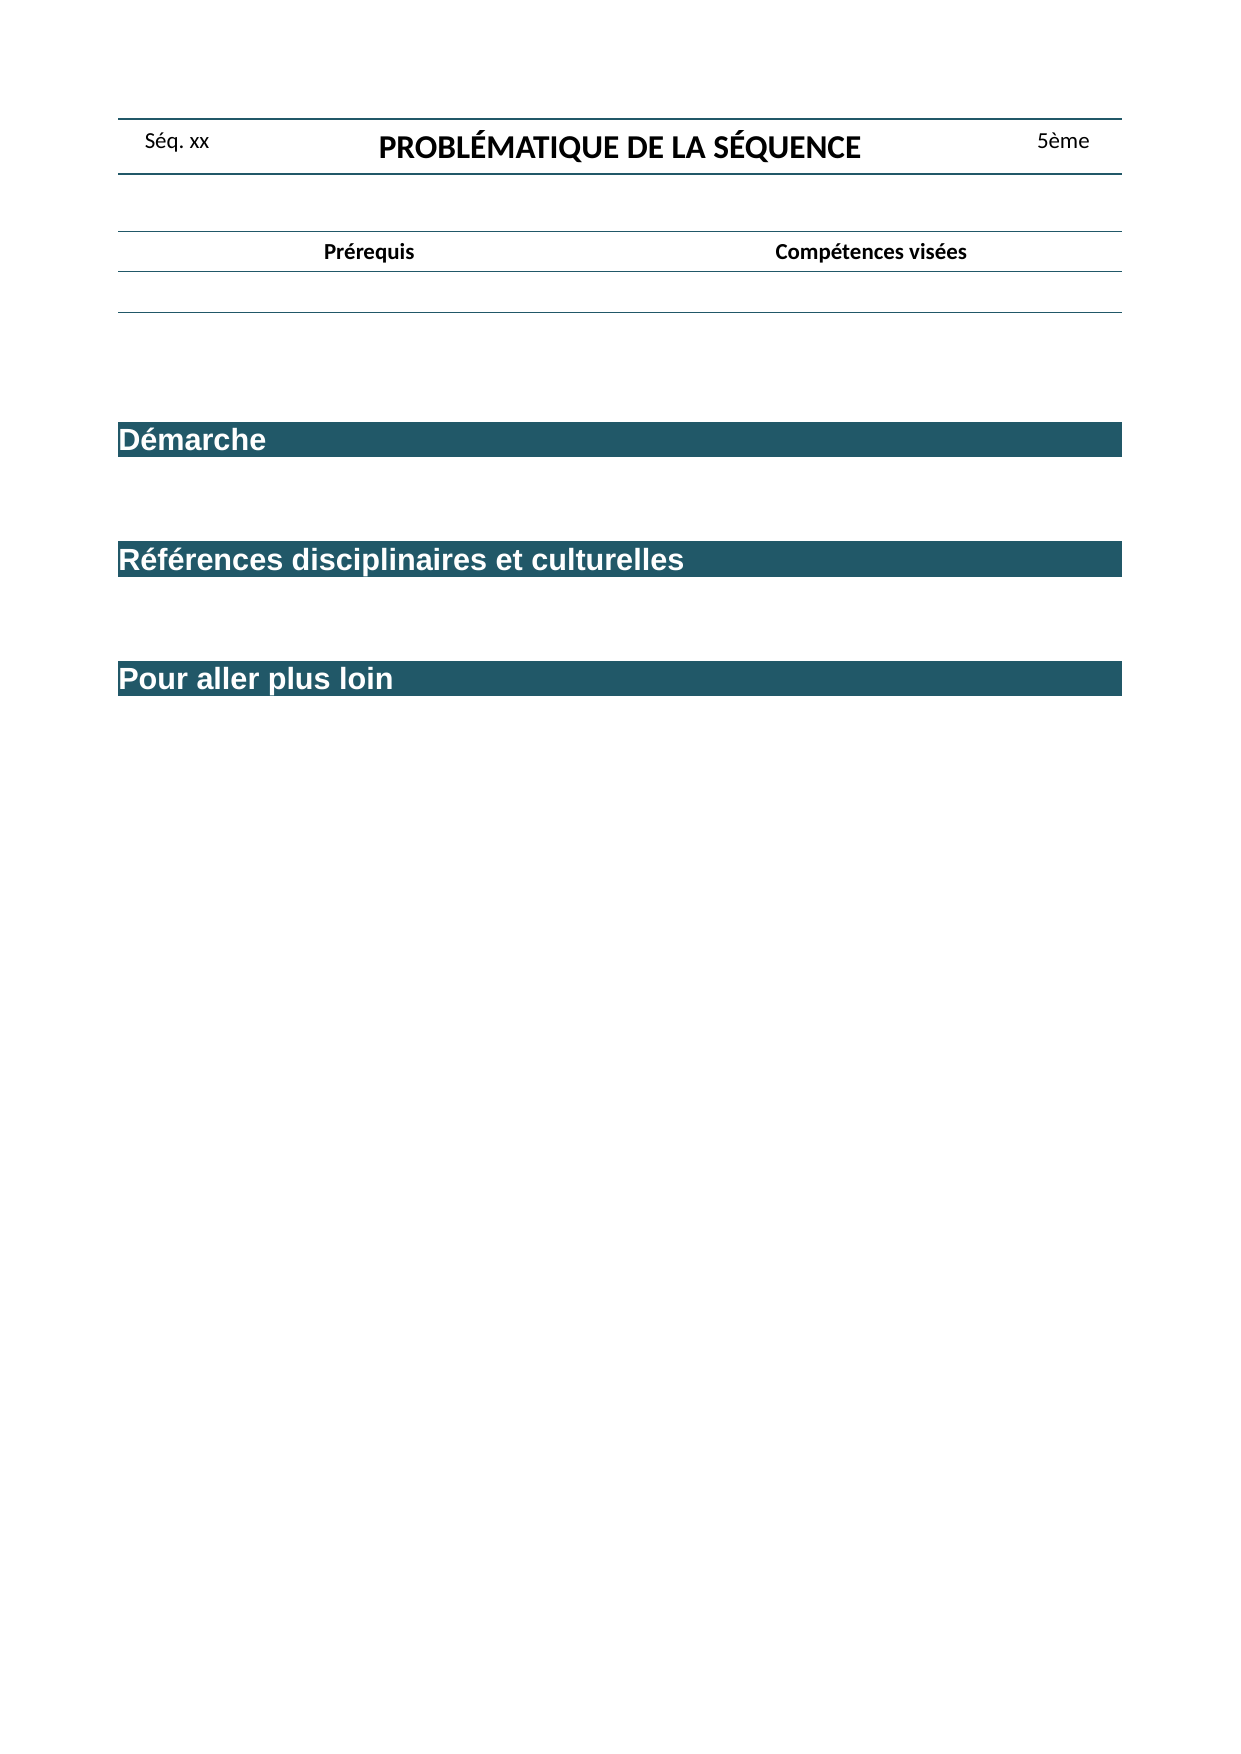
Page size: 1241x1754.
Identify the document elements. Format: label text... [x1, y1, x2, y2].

subtitle Démarche [118, 422, 1122, 457]
subtitle Références disciplinaires et culturelles [118, 541, 1122, 577]
table_cell [118, 272, 620, 312]
table_header Prérequis [118, 232, 620, 271]
table_header 5ème [1004, 120, 1122, 172]
table_header Compétences visées [620, 232, 1122, 271]
table_cell [620, 272, 1122, 312]
table_header PROBLÉMATIQUE DE LA SÉQUENCE [236, 120, 1004, 172]
subtitle Pour aller plus loin [118, 661, 1122, 696]
table_header Séq. xx [118, 120, 236, 172]
